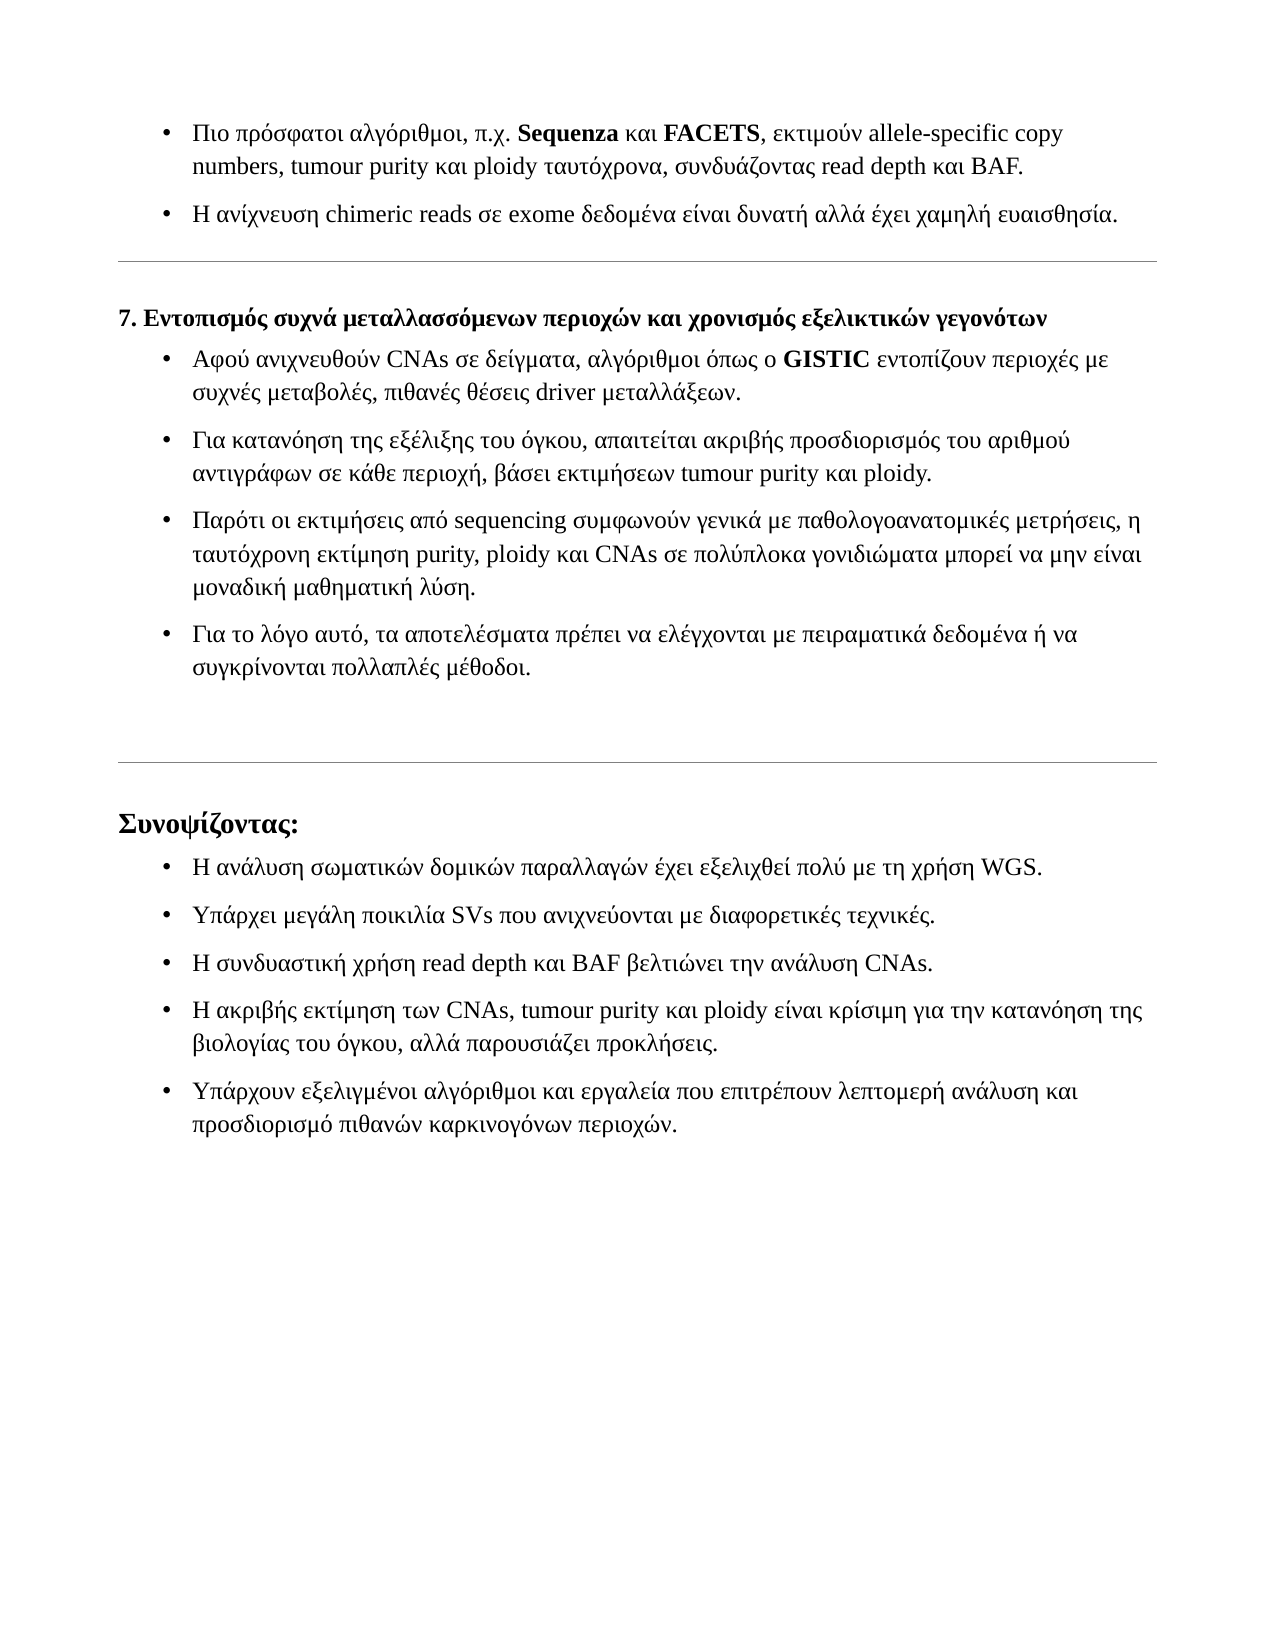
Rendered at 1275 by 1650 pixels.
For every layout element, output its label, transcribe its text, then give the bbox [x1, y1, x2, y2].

list Η ανίχνευση chimeric reads σε exome δεδομένα είναι δυνατή αλλά έχει χαμηλή ευαισθησία. [162, 199, 1157, 227]
list Η συνδυαστική χρήση read depth και BAF βελτιώνει την ανάλυση CNAs. [162, 948, 1157, 976]
list Υπάρχουν εξελιγμένοι αλγόριθμοι και εργαλεία που επιτρέπουν λεπτομερή ανάλυση και προσδιορισμό πιθανών καρκινογόνων περιοχών. [162, 1076, 1157, 1138]
list Υπάρχει μεγάλη ποικιλία SVs που ανιχνεύονται με διαφορετικές τεχνικές. [162, 900, 1157, 929]
subtitle 7. Εντοπισμός συχνά μεταλλασσόμενων περιοχών και χρονισμός εξελικτικών γεγονότων [118, 303, 1157, 332]
list Για κατανόηση της εξέλιξης του όγκου, απαιτείται ακριβής προσδιορισμός του αριθμού αντιγράφων σε κάθε περιοχή, βάσει εκτιμήσεων tumour purity και ploidy. [162, 425, 1157, 487]
list Για το λόγο αυτό, τα αποτελέσματα πρέπει να ελέγχονται με πειραματικά δεδομένα ή να συγκρίνονται πολλαπλές μέθοδοι. [162, 619, 1157, 681]
list Πιο πρόσφατοι αλγόριθμοι, π.χ. Sequenza και FACETS, εκτιμούν allele-specific copy numbers, tumour purity και ploidy ταυτόχρονα, συνδυάζοντας read depth και BAF. [162, 118, 1157, 180]
subtitle Συνοψίζοντας: [118, 806, 1157, 840]
list Αφού ανιχνευθούν CNAs σε δείγματα, αλγόριθμοι όπως ο GISTIC εντοπίζουν περιοχές με συχνές μεταβολές, πιθανές θέσεις driver μεταλλάξεων. [162, 344, 1157, 406]
list Παρότι οι εκτιμήσεις από sequencing συμφωνούν γενικά με παθολογοανατομικές μετρήσεις, η ταυτόχρονη εκτίμηση purity, ploidy και CNAs σε πολύπλοκα γονιδιώματα μπορεί να μην είναι μοναδική μαθηματική λύση. [162, 506, 1157, 600]
list Η ανάλυση σωματικών δομικών παραλλαγών έχει εξελιχθεί πολύ με τη χρήση WGS. [162, 852, 1157, 881]
list Η ακριβής εκτίμηση των CNAs, tumour purity και ploidy είναι κρίσιμη για την κατανόηση της βιολογίας του όγκου, αλλά παρουσιάζει προκλήσεις. [162, 995, 1157, 1057]
